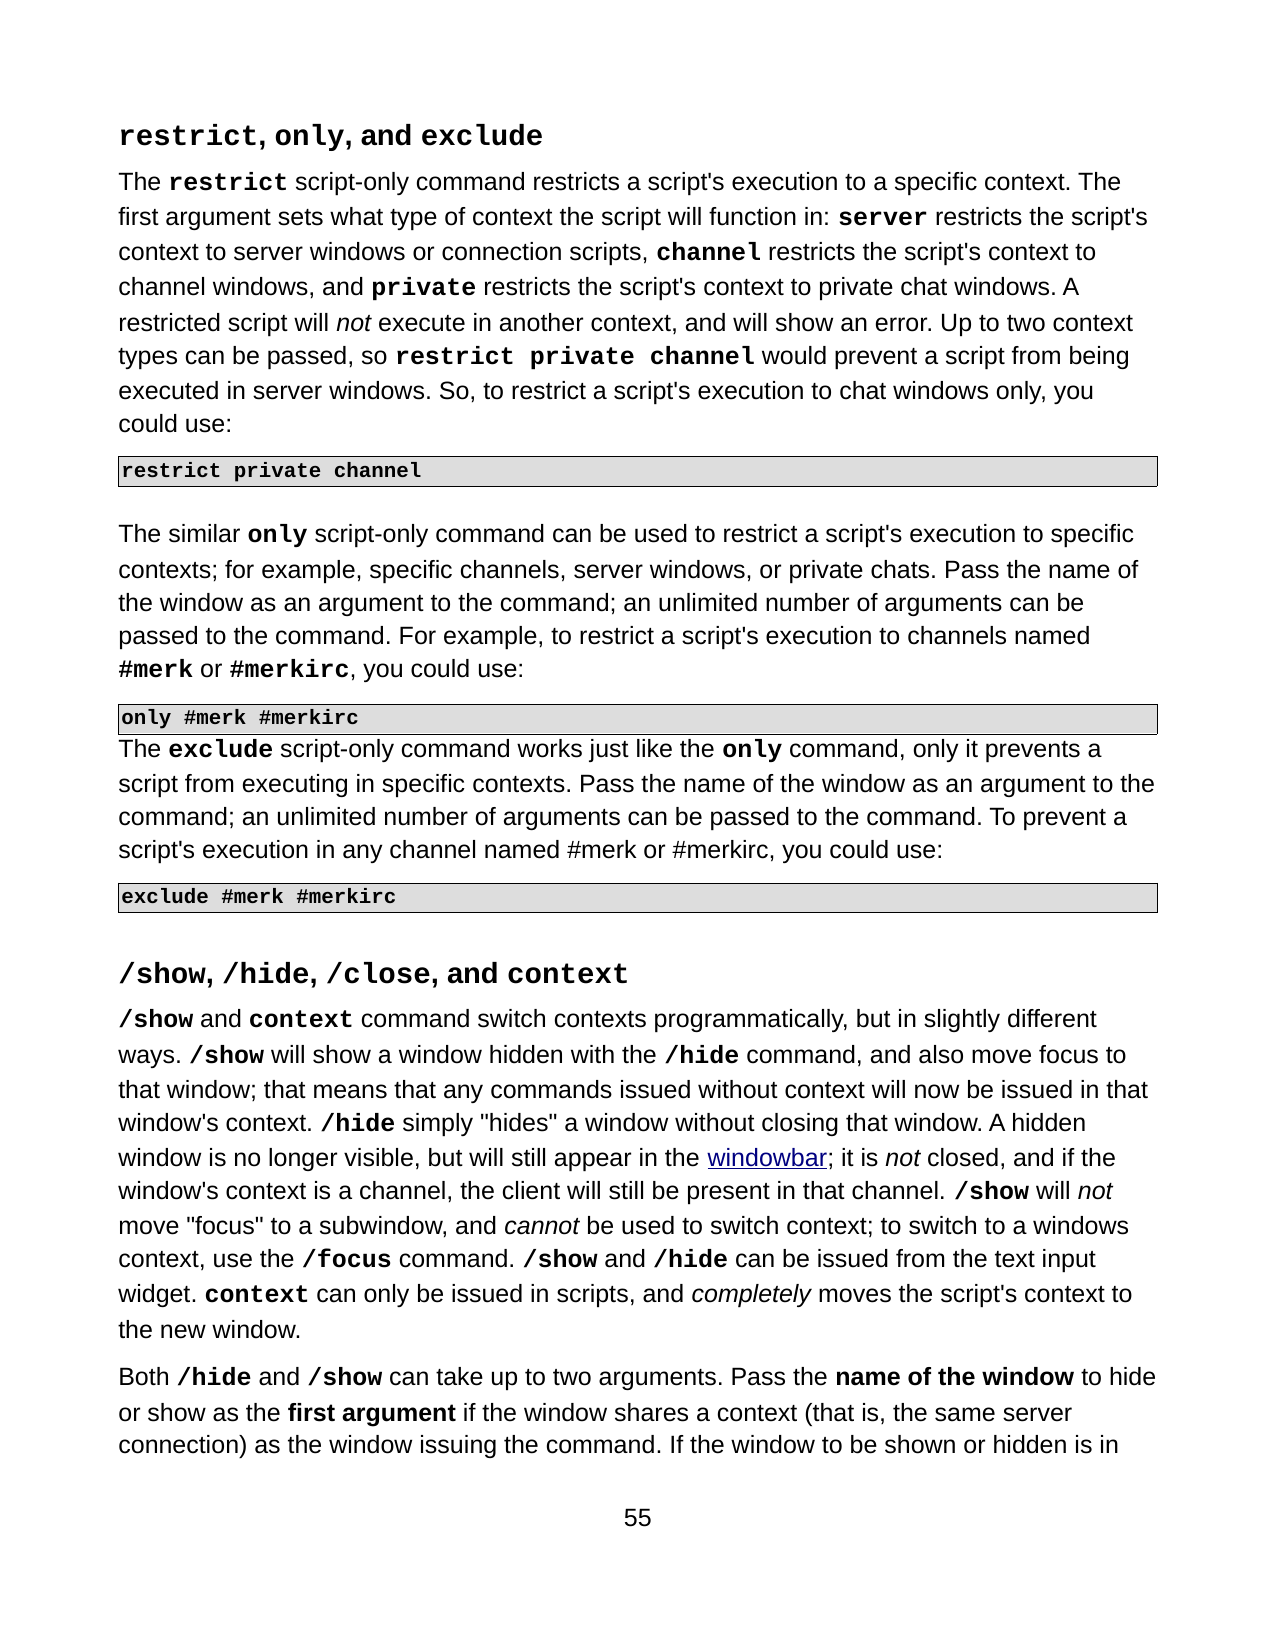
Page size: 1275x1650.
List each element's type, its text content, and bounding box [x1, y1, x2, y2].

subtitle restrict, only, and exclude [118, 118, 1157, 154]
text The similar only script-only command can be used to restrict a script's execution to specific contexts; for example, specific channels, server windows, or private chats. Pass the name of the window as an argument to the command; an unlimited number of arguments can be passed to the command. For example, to restrict a script's execution to channels named #merk or #merkirc, you could use: [118, 487, 1157, 684]
table_header exclude #merk #merkirc [119, 884, 1157, 912]
table_header restrict private channel [119, 457, 1157, 486]
table_header only #merk #merkirc [119, 705, 1157, 733]
text /show and context command switch contexts programmatically, but in slightly different ways. /show will show a window hidden with the /hide command, and also move focus to that window; that means that any commands issued without context will now be issued in that window's context. /hide simply "hides" a window without closing that window. A hidden window is no longer visible, but will still appear in the windowbar; it is not closed, and if the window's context is a channel, the client will still be present in that channel. /show will not move "focus" to a subwindow, and cannot be used to switch context; to switch to a windows context, use the /focus command. /show and /hide can be issued from the text input widget. context can only be issued in scripts, and completely moves the script's context to the new window. [118, 1004, 1157, 1343]
text Both /hide and /show can take up to two arguments. Pass the name of the window to hide or show as the first argument if the window shares a context (that is, the same server connection) as the window issuing the command. If the window to be shown or hidden is in [118, 1362, 1157, 1459]
text The restrict script-only command restricts a script's execution to a specific context. The first argument sets what type of context the script will function in: server restricts the script's context to server windows or connection scripts, channel restricts the script's context to channel windows, and private restricts the script's context to private chat windows. A restricted script will not execute in another context, and will show an error. Up to two context types can be passed, so restrict private channel would prevent a script from being executed in server windows. So, to restrict a script's execution to chat windows only, you could use: [118, 167, 1157, 438]
subtitle /show, /hide, /close, and context [118, 956, 1157, 992]
text The exclude script-only command works just like the only command, only it prevents a script from executing in specific contexts. Pass the name of the window as an argument to the command; an unlimited number of arguments can be passed to the command. To prevent a script's execution in any channel named #merk or #merkirc, you could use: [118, 735, 1157, 864]
